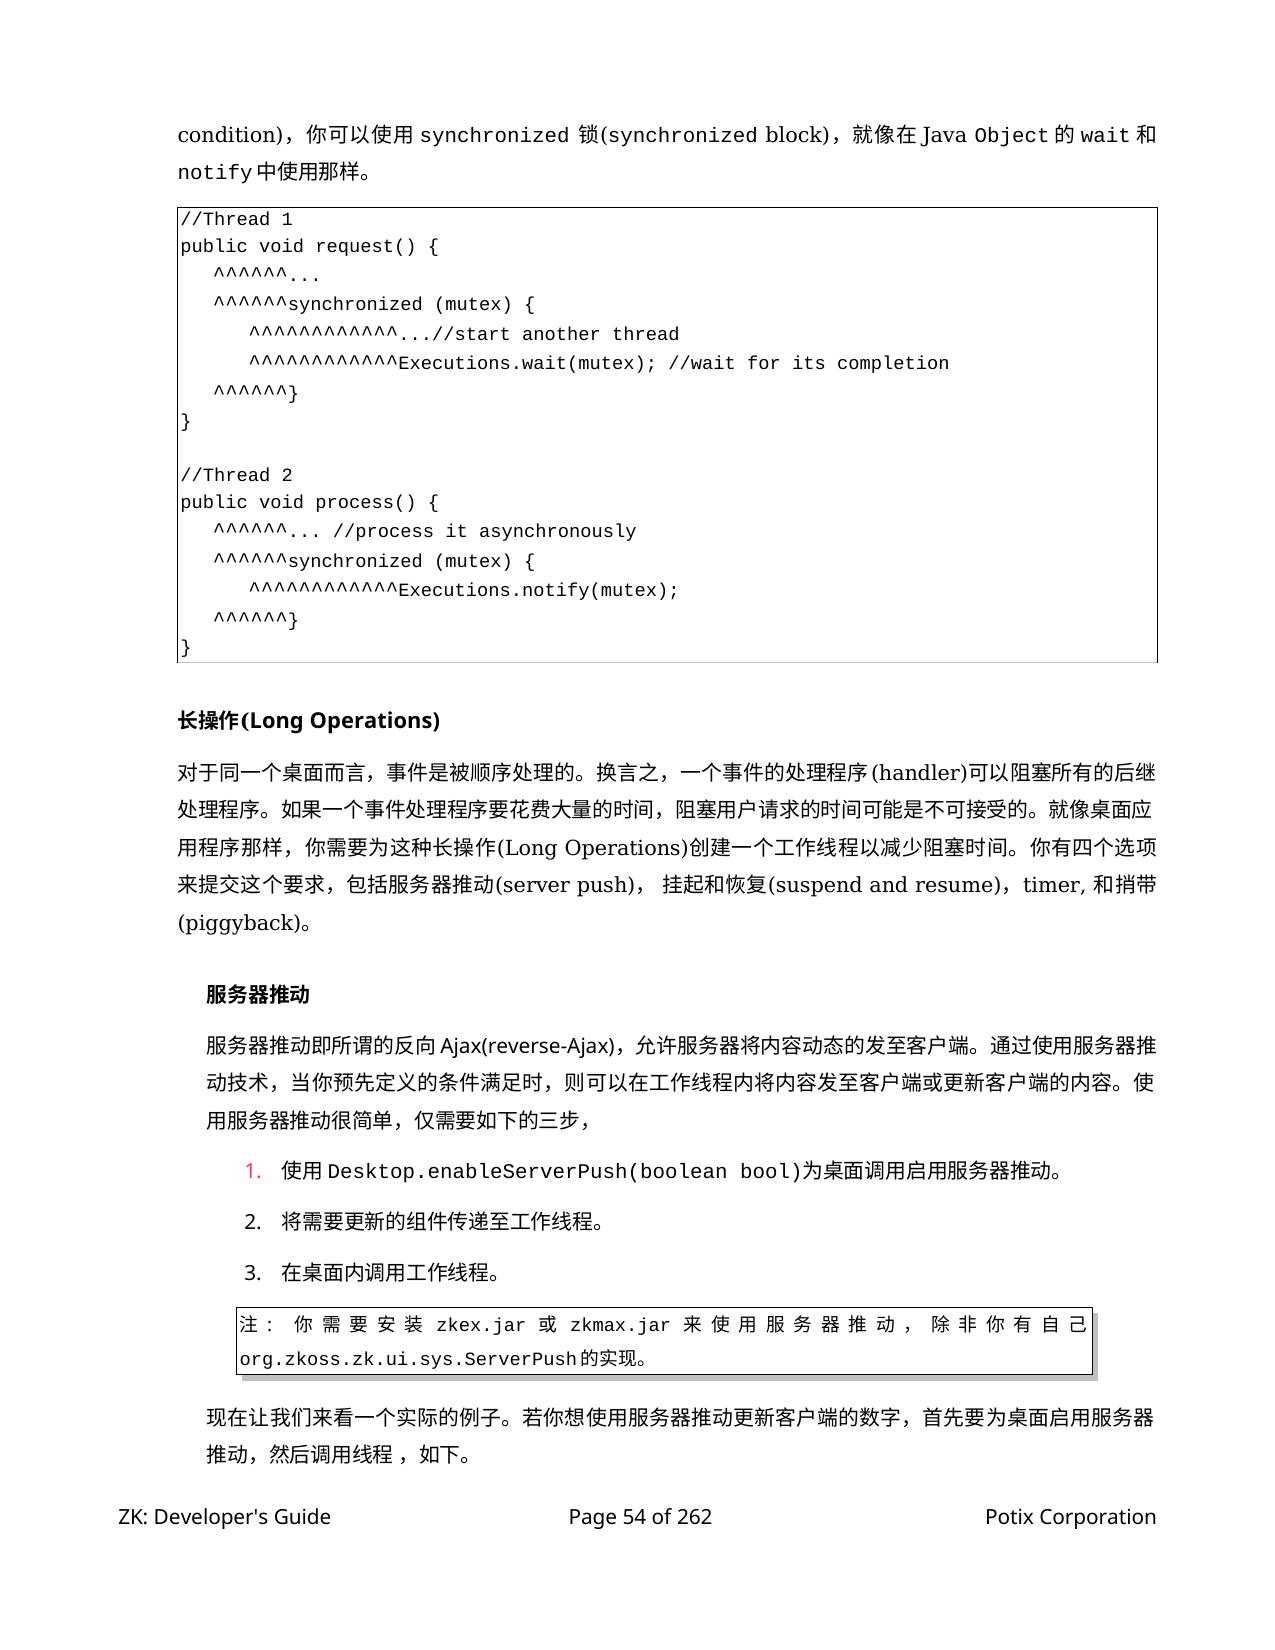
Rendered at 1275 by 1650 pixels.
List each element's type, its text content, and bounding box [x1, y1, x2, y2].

text ^^^^^^... [178, 261, 1157, 288]
text ^^^^^^} [178, 606, 1157, 632]
text 服务器推动即所谓的反向Ajax(reverse-Ajax)，允许服务器将内容动态的发至客户端。通过使用服务器推动技术，当你预先定义的条件满足时，则可以在工作线程内将内容发至客户端或更新客户端的内容。使用服务器推动很简单，仅需要如下的三步， [207, 1029, 1157, 1134]
list 在桌面内调用工作线程。 [244, 1256, 1157, 1286]
text //Thread 2 [178, 463, 1157, 487]
text 现在让我们来看一个实际的例子。若你想使用服务器推动更新客户端的数字，首先要为桌面启用服务器推动，然后调用线程 ，如下。 [207, 1401, 1157, 1469]
subtitle 服务器推动 [207, 978, 1157, 1008]
text //Thread 1 [178, 208, 1157, 231]
text condition)，你可以使用synchronized 锁(synchronized block)，就像在Java Object的wait和notify中使用那样。 [177, 118, 1157, 186]
text 注: 你需要安装zkex.jar或zkmax.jar来使用服务器推动，除非你有自己org.zkoss.zk.ui.sys.ServerPush的实现。 [237, 1308, 1092, 1374]
text ^^^^^^^^^^^^...//start another thread [178, 320, 1157, 347]
list 将需要更新的组件传递至工作线程。 [244, 1206, 1157, 1236]
text } [178, 635, 1157, 662]
text ^^^^^^synchronized (mutex) { [178, 547, 1157, 573]
text ^^^^^^synchronized (mutex) { [178, 291, 1157, 317]
text public void request() { [178, 234, 1157, 258]
text 对于同一个桌面而言，事件是被顺序处理的。换言之，一个事件的处理程序(handler)可以阻塞所有的后继处理程序。如果一个事件处理程序要花费大量的时间，阻塞用户请求的时间可能是不可接受的。就像桌面应用程序那样，你需要为这种长操作(Long Operations)创建一个工作线程以减少阻塞时间。你有四个选项来提交这个要求，包括服务器推动(server push)， 挂起和恢复(suspend and resume)，timer, 和捎带(piggyback)。 [177, 756, 1157, 936]
subtitle 长操作(Long Operations) [177, 705, 1157, 735]
text public void process() { [178, 490, 1157, 514]
text ^^^^^^... //process it asynchronously [178, 517, 1157, 544]
text ^^^^^^^^^^^^Executions.notify(mutex); [178, 576, 1157, 603]
text ^^^^^^^^^^^^Executions.wait(mutex); //wait for its completion [178, 349, 1157, 376]
list 使用Desktop.enableServerPush(boolean bool)为桌面调用启用服务器推动。 [244, 1155, 1157, 1185]
text } [178, 408, 1157, 433]
text ^^^^^^} [178, 379, 1157, 406]
